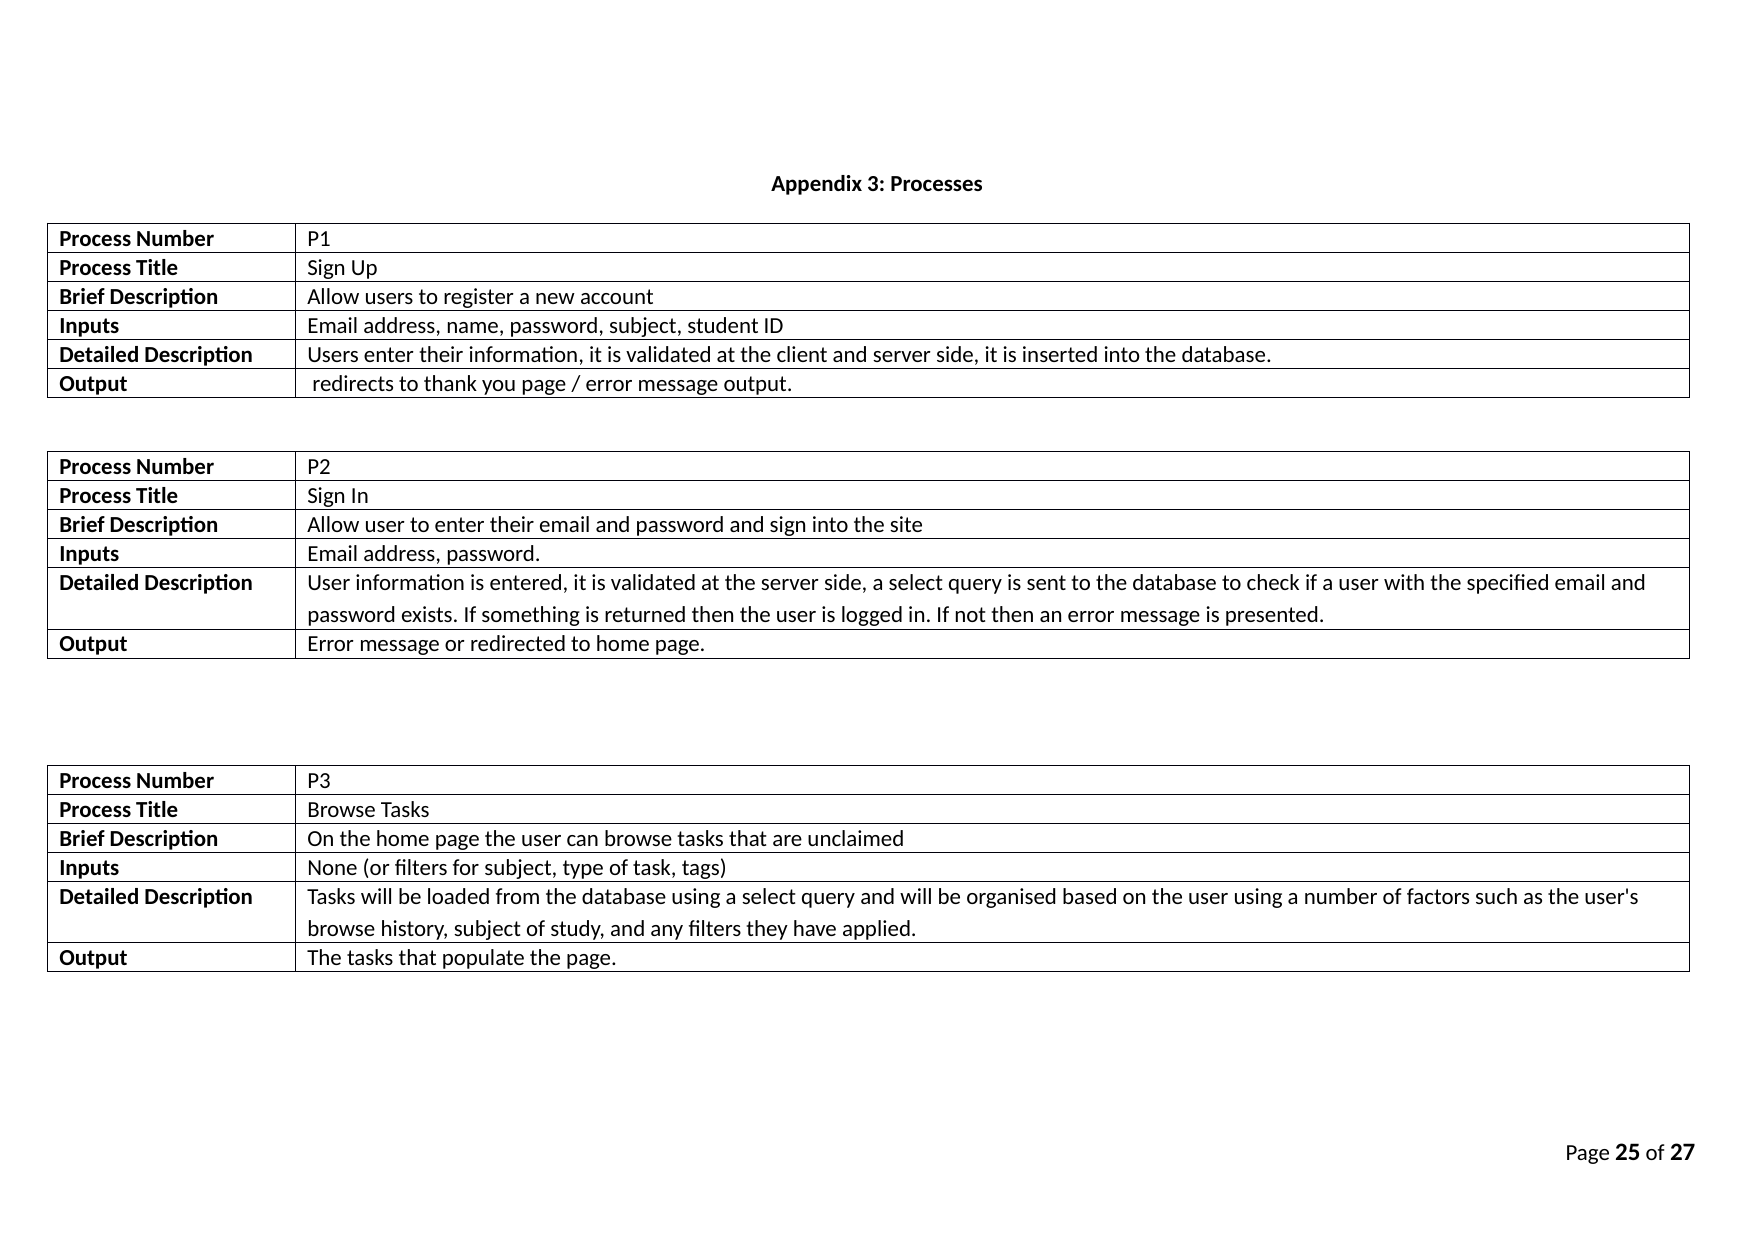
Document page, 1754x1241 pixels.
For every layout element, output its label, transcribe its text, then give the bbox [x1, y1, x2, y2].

table_cell Sign In [296, 481, 1689, 509]
table_cell Tasks will be loaded from the database using a select query and will be organised based on the user using a number of factors such as the user's browse history, subject of study, and any filters they have applied. [296, 882, 1689, 942]
table_cell Output [48, 630, 295, 658]
table_cell Brief Description [48, 282, 295, 310]
table_cell Brief Description [48, 824, 295, 852]
table_cell User information is entered, it is validated at the server side, a select query is sent to the database to check if a user with the specified email and password exists. If something is returned then the user is logged in. If not then an error message is presented. [296, 568, 1689, 628]
table_header P1 [296, 224, 1689, 252]
table_header P3 [296, 766, 1689, 794]
table_cell Inputs [48, 539, 295, 567]
table_cell None (or filters for subject, type of task, tags) [296, 853, 1689, 881]
table_cell Allow users to register a new account [296, 282, 1689, 310]
table_cell Process Title [48, 795, 295, 823]
table_cell Brief Description [48, 510, 295, 538]
table_cell Users enter their information, it is validated at the client and server side, it is inserted into the database. [296, 340, 1689, 368]
table_cell Error message or redirected to home page. [296, 630, 1689, 658]
table_cell Detailed Description [48, 340, 295, 368]
table_header Process Number [48, 452, 295, 480]
table_header Process Number [48, 224, 295, 252]
table_header Process Number [48, 766, 295, 794]
table_header P2 [296, 452, 1689, 480]
table_cell redirects to thank you page / error message output. [296, 369, 1689, 397]
table_cell Inputs [48, 311, 295, 339]
table_cell Process Title [48, 481, 295, 509]
table_cell Output [48, 943, 295, 971]
table_cell Email address, password. [296, 539, 1689, 567]
table_cell Allow user to enter their email and password and sign into the site [296, 510, 1689, 538]
table_cell Output [48, 369, 295, 397]
table_cell Detailed Description [48, 882, 295, 942]
table_cell Process Title [48, 253, 295, 281]
table_cell On the home page the user can browse tasks that are unclaimed [296, 824, 1689, 852]
table_cell Browse Tasks [296, 795, 1689, 823]
table_cell The tasks that populate the page. [296, 943, 1689, 971]
table_cell Detailed Description [48, 568, 295, 628]
table_cell Sign Up [296, 253, 1689, 281]
table_cell Email address, name, password, subject, student ID [296, 311, 1689, 339]
text Appendix 3: Processes [59, 169, 1695, 198]
table_cell Inputs [48, 853, 295, 881]
